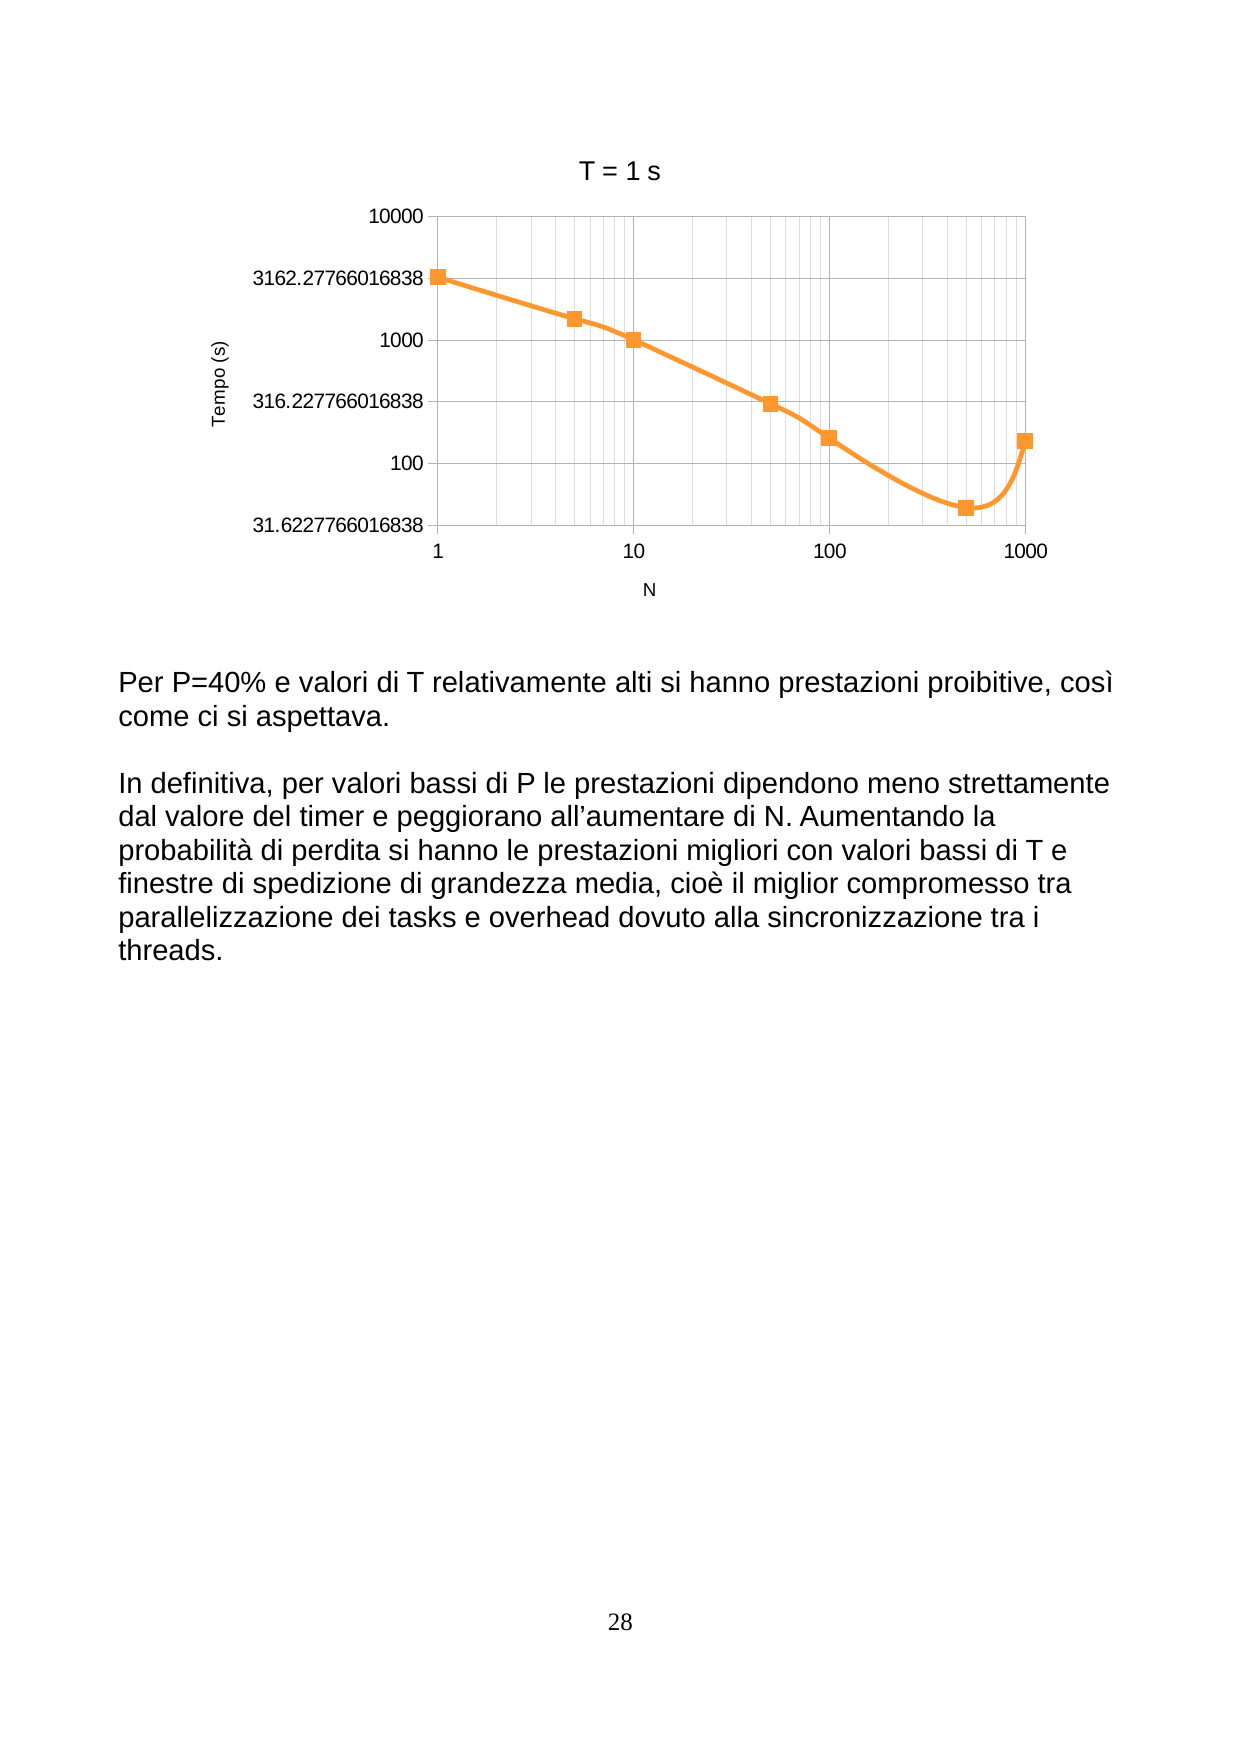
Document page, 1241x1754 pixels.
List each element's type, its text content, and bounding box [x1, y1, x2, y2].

text In definitiva, per valori bassi di P le prestazioni dipendono meno strettamente dal valore del timer e peggiorano all’aumentare di N. Aumentando la probabilità di perdita si hanno le prestazioni migliori con valori bassi di T e finestre di spedizione di grandezza media, cioè il miglior compromesso tra parallelizzazione dei tasks e overhead dovuto alla sincronizzazione tra i threads. [118, 766, 1122, 967]
text Per P=40% e valori di T relativamente alti si hanno prestazioni proibitive, così come ci si aspettava. [118, 665, 1122, 732]
